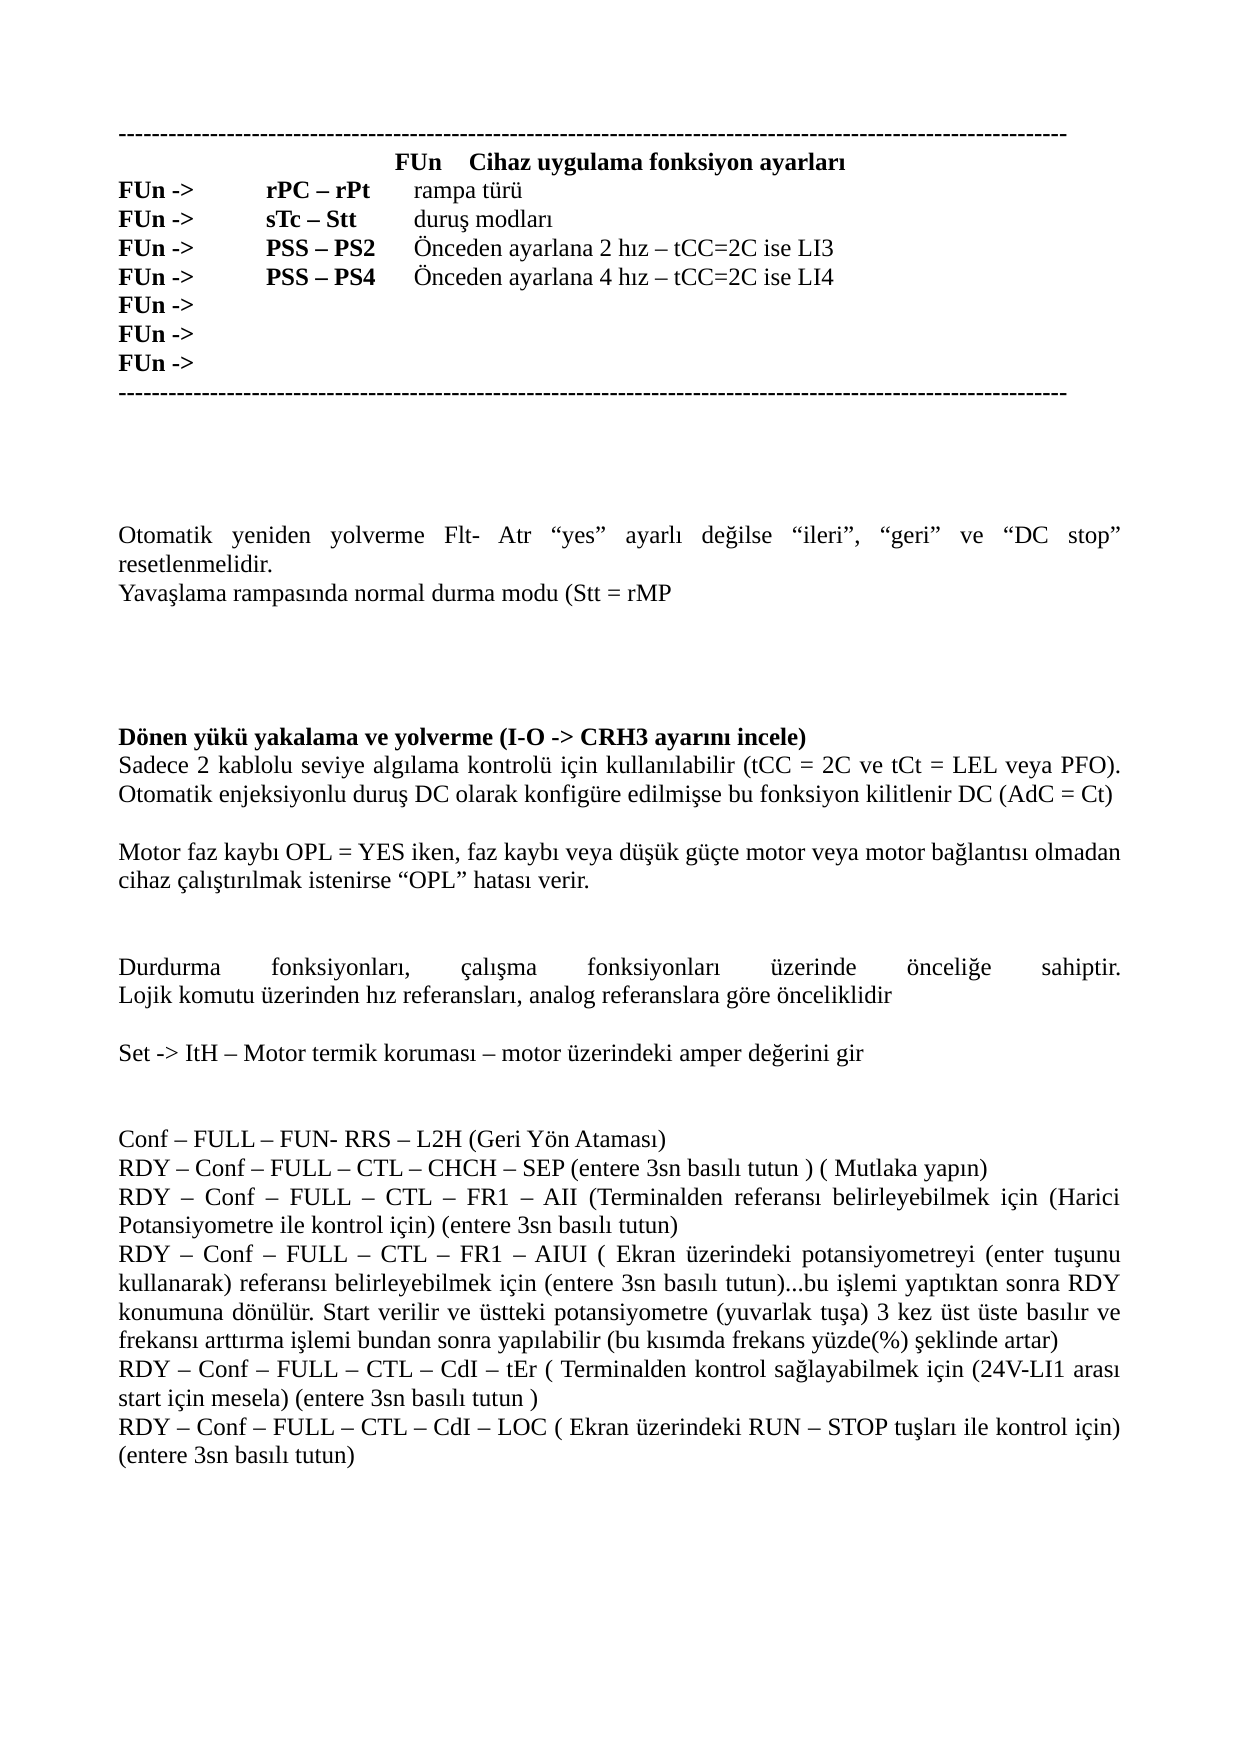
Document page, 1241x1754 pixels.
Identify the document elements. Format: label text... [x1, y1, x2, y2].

text RDY – Conf – FULL – CTL – CdI – LOC ( Ekran üzerindeki RUN – STOP tuşları ile kontrol için) (entere 3sn basılı tutun) [118, 1412, 1122, 1469]
text Otomatik yeniden yolverme Flt- Atr “yes” ayarlı değilse “ileri”, “geri” ve “DC stop” resetlenmelidir. [118, 521, 1122, 578]
text Set -> ItH – Motor termik koruması – motor üzerindeki amper değerini gir [118, 1038, 1122, 1067]
text FUn -> PSS – PS4 Önceden ayarlana 4 hız – tCC=2C ise LI4 [118, 262, 1122, 291]
text Durdurma fonksiyonları, çalışma fonksiyonları üzerinde önceliğe sahiptir. Lojik komutu üzerinden hız referansları, analog referanslara göre önceliklidir [118, 952, 1122, 1009]
text FUn -> [118, 319, 1122, 348]
text FUn -> [118, 348, 1122, 377]
text RDY – Conf – FULL – CTL – FR1 – AIUI ( Ekran üzerindeki potansiyometreyi (enter tuşunu kullanarak) referansı belirleyebilmek için (entere 3sn basılı tutun)...bu işlemi yaptıktan sonra RDY konumuna dönülür. Start verilir ve üstteki potansiyometre (yuvarlak tuşa) 3 kez üst üste basılır ve frekansı arttırma işlemi bundan sonra yapılabilir (bu kısımda frekans yüzde(%) şeklinde artar) [118, 1239, 1122, 1354]
text FUn -> PSS – PS2 Önceden ayarlana 2 hız – tCC=2C ise LI3 [118, 233, 1122, 262]
text RDY – Conf – FULL – CTL – CdI – tEr ( Terminalden kontrol sağlayabilmek için (24V-LI1 arası start için mesela) (entere 3sn basılı tutun ) [118, 1354, 1122, 1412]
text FUn -> rPC – rPt rampa türü [118, 176, 1122, 204]
text ------------------------------------------------------------------------------------------------------------------ [118, 118, 1122, 147]
text RDY – Conf – FULL – CTL – CHCH – SEP (entere 3sn basılı tutun ) ( Mutlaka yapın) [118, 1153, 1122, 1182]
text Motor faz kaybı OPL = YES iken, faz kaybı veya düşük güçte motor veya motor bağlantısı olmadan cihaz çalıştırılmak istenirse “OPL” hatası verir. [118, 837, 1122, 894]
text FUn -> [118, 291, 1122, 319]
text RDY – Conf – FULL – CTL – FR1 – AII (Terminalden referansı belirleyebilmek için (Harici Potansiyometre ile kontrol için) (entere 3sn basılı tutun) [118, 1182, 1122, 1239]
text FUn -> sTc – Stt duruş modları [118, 204, 1122, 233]
text Conf – FULL – FUN- RRS – L2H (Geri Yön Ataması) [118, 1124, 1122, 1153]
text ------------------------------------------------------------------------------------------------------------------ [118, 377, 1122, 406]
text Dönen yükü yakalama ve yolverme (I-O -> CRH3 ayarını incele) [118, 722, 1122, 751]
text Sadece 2 kablolu seviye algılama kontrolü için kullanılabilir (tCC = 2C ve tCt = LEL veya PFO). Otomatik enjeksiyonlu duruş DC olarak konfigüre edilmişse bu fonksiyon kilitlenir DC (AdC = Ct) [118, 751, 1122, 808]
text FUn Cihaz uygulama fonksiyon ayarları [118, 147, 1122, 176]
text Yavaşlama rampasında normal durma modu (Stt = rMP [118, 578, 1122, 607]
